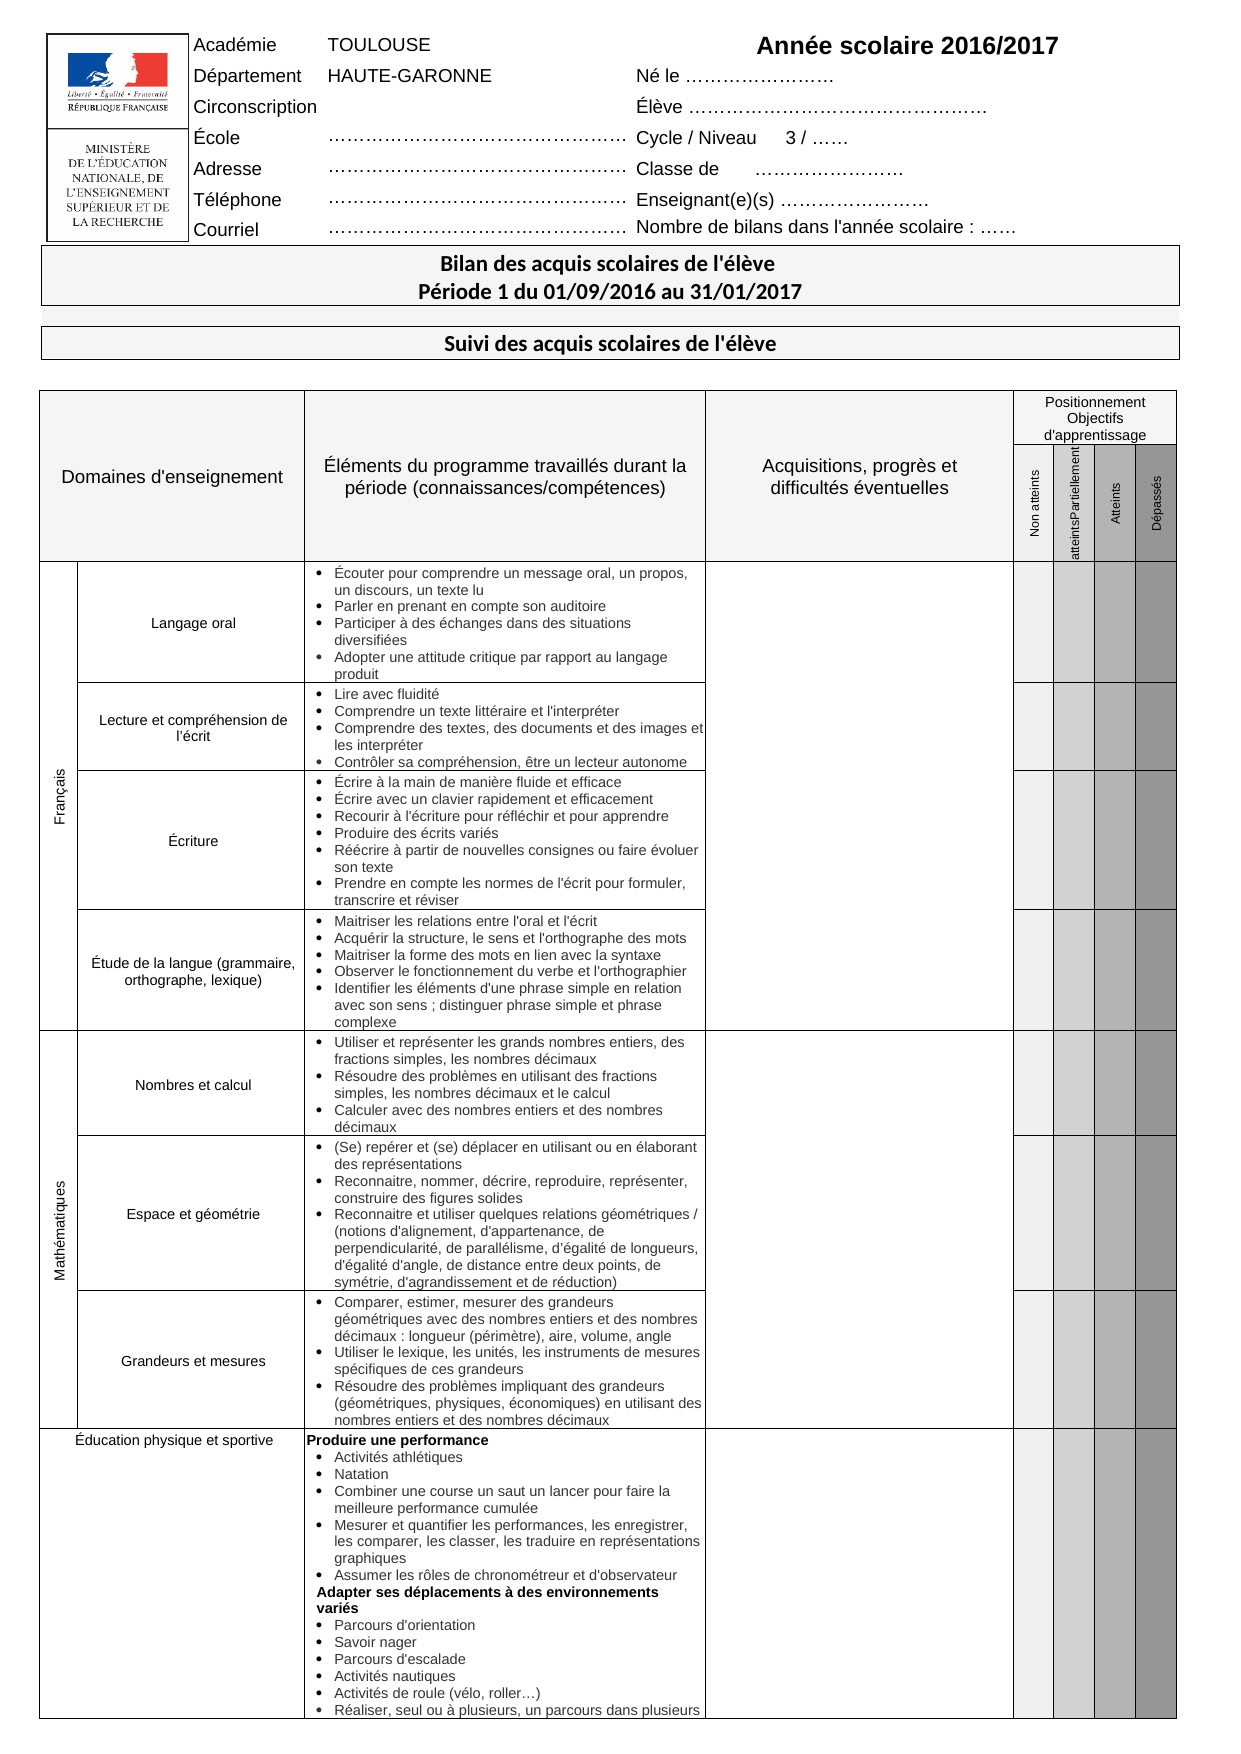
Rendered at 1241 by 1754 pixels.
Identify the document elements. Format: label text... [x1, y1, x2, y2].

table_cell [1014, 1291, 1053, 1428]
picture [46, 33, 189, 242]
table_cell Espace et géométrie [78, 1136, 304, 1290]
table_cell Circonscription [193, 91, 327, 122]
table_cell Écrire à la main de manière fluide et efficace Écrire avec un clavier rapidement et efficacement Recourir à l'écriture pour réfléchir et pour apprendre Produire des écrits variés Réécrire à partir de nouvelles consignes ou faire évoluer son texte Prendre en compte les normes de l'écrit pour formuler, transcrire et réviser [305, 771, 705, 909]
table_cell Nombre de bilans dans l'année scolaire : …… [636, 215, 1179, 245]
table_cell [706, 1429, 1013, 1718]
table_cell [1054, 1031, 1094, 1135]
table_cell [1095, 683, 1135, 770]
table_cell Téléphone [193, 184, 327, 214]
table_cell [1136, 562, 1176, 682]
table_cell [123, 306, 1179, 326]
table_cell (Se) repérer et (se) déplacer en utilisant ou en élaborant des représentations Reconnaitre, nommer, décrire, reproduire, représenter, construire des figures solides Reconnaitre et utiliser quelques relations géométriques / (notions d'alignement, d'appartenance, de perpendicularité, de parallélisme, d’égalité de longueurs, d'égalité d'angle, de distance entre deux points, de symétrie, d'agrandissement et de réduction) [305, 1136, 705, 1290]
table_cell Étude de la langue (grammaire, orthographe, lexique) [78, 910, 304, 1030]
table_cell [1014, 910, 1053, 1030]
table_cell Maitriser les relations entre l'oral et l'écrit Acquérir la structure, le sens et l'orthographe des mots Maitriser la forme des mots en lien avec la syntaxe Observer le fonctionnement du verbe et l'orthographier Identifier les éléments d'une phrase simple en relation avec son sens ; distinguer phrase simple et phrase complexe [305, 910, 705, 1030]
table_cell [1136, 771, 1176, 909]
table_header Acquisitions, progrès et difficultés éventuelles [706, 391, 1013, 561]
table_cell Bilan des acquis scolaires de l'élève Période 1 du 01/09/2016 au 31/01/2017 [42, 246, 1179, 305]
table_cell Produire une performance Activités athlétiques Natation Combiner une course un saut un lancer pour faire la meilleure performance cumulée Mesurer et quantifier les performances, les enregistrer, les comparer, les classer, les traduire en représentations graphiques Assumer les rôles de chronométreur et d'observateur Adapter ses déplacements à des environnements variés Parcours d'orientation Savoir nager Parcours d'escalade Activités nautiques Activités de roule (vélo, roller…) Réaliser, seul ou à plusieurs, un parcours dans plusieurs [305, 1429, 705, 1718]
table_cell [1014, 562, 1053, 682]
table_cell [1136, 1429, 1176, 1718]
table_cell Français [40, 562, 77, 1030]
table_cell [1054, 1136, 1094, 1290]
table_header Académie [193, 30, 327, 60]
table_cell Dépassés [1136, 445, 1176, 561]
table_header Année scolaire 2016/2017 [636, 30, 1179, 60]
table_cell Mathématiques [40, 1031, 77, 1428]
table_cell Atteints [1095, 445, 1135, 561]
table_cell [328, 91, 636, 122]
table_cell [1136, 683, 1176, 770]
table_cell [42, 306, 123, 326]
table_header Éléments du programme travaillés durant la période (connaissances/compétences) [305, 391, 705, 561]
table_cell [1136, 1291, 1176, 1428]
table_cell Utiliser et représenter les grands nombres entiers, des fractions simples, les nombres décimaux Résoudre des problèmes en utilisant des fractions simples, les nombres décimaux et le calcul Calculer avec des nombres entiers et des nombres décimaux [305, 1031, 705, 1135]
table_cell [1014, 683, 1053, 770]
table_cell [1014, 1031, 1053, 1135]
table_cell Adresse [193, 153, 327, 184]
table_cell Suivi des acquis scolaires de l'élève [42, 327, 1179, 358]
table_cell [706, 562, 1013, 1030]
table_cell [1095, 1136, 1135, 1290]
table_cell [1054, 1291, 1094, 1428]
table_cell Département [193, 60, 327, 91]
table_cell [1014, 1429, 1053, 1718]
table_cell Né le …………………… [636, 60, 1179, 91]
table_cell Cycle / Niveau 3 / …… [636, 122, 1179, 153]
table_cell Lire avec fluidité Comprendre un texte littéraire et l'interpréter Comprendre des textes, des documents et des images et les interpréter Contrôler sa compréhension, être un lecteur autonome [305, 683, 705, 770]
table_cell École [193, 122, 327, 153]
table_cell [1136, 1136, 1176, 1290]
table_cell HAUTE-GARONNE [328, 60, 636, 91]
table_cell Grandeurs et mesures [78, 1291, 304, 1428]
table_cell [1054, 1429, 1094, 1718]
table_cell Enseignant(e)(s) …………………… [636, 184, 1179, 214]
table_cell Éducation physique et sportive [40, 1429, 304, 1718]
table_cell Écouter pour comprendre un message oral, un propos, un discours, un texte lu Parler en prenant en compte son auditoire Participer à des échanges dans des situations diversifiées Adopter une attitude critique par rapport au langage produit [305, 562, 705, 682]
table_cell [1054, 683, 1094, 770]
table_cell Classe de …………………… [636, 153, 1179, 184]
table_cell ………………………………………… [328, 215, 636, 245]
table_header [42, 30, 193, 245]
table_cell Courriel [193, 215, 327, 245]
table_cell [1054, 910, 1094, 1030]
table_cell [1136, 1031, 1176, 1135]
table_cell Écriture [78, 771, 304, 909]
table_cell Partiellement atteints [1054, 445, 1094, 561]
table_cell [1014, 1136, 1053, 1290]
table_cell Non atteints [1014, 445, 1053, 561]
table_cell [1095, 1429, 1135, 1718]
table_cell [1014, 771, 1053, 909]
table_cell [1095, 910, 1135, 1030]
table_cell [1095, 562, 1135, 682]
table_cell Nombres et calcul [78, 1031, 304, 1135]
table_cell [1095, 1031, 1135, 1135]
table_cell [706, 1031, 1013, 1428]
table_cell ………………………………………… [328, 153, 636, 184]
table_cell Lecture et compréhension de l’écrit [78, 683, 304, 770]
table_cell ………………………………………… [328, 184, 636, 214]
table_header TOULOUSE [328, 30, 636, 60]
table_header Positionnement Objectifs d'apprentissage [1014, 391, 1176, 443]
table_cell [1054, 562, 1094, 682]
table_cell [1054, 771, 1094, 909]
table_cell [1095, 771, 1135, 909]
table_cell Langage oral [78, 562, 304, 682]
table_cell ………………………………………… [328, 122, 636, 153]
table_cell [1095, 1291, 1135, 1428]
table_cell [1136, 910, 1176, 1030]
table_header Domaines d'enseignement [40, 391, 304, 561]
table_cell Comparer, estimer, mesurer des grandeurs géométriques avec des nombres entiers et des nombres décimaux : longueur (périmètre), aire, volume, angle Utiliser le lexique, les unités, les instruments de mesures spécifiques de ces grandeurs Résoudre des problèmes impliquant des grandeurs (géométriques, physiques, économiques) en utilisant des nombres entiers et des nombres décimaux [305, 1291, 705, 1428]
table_cell Élève ………………………………………… [636, 91, 1179, 122]
